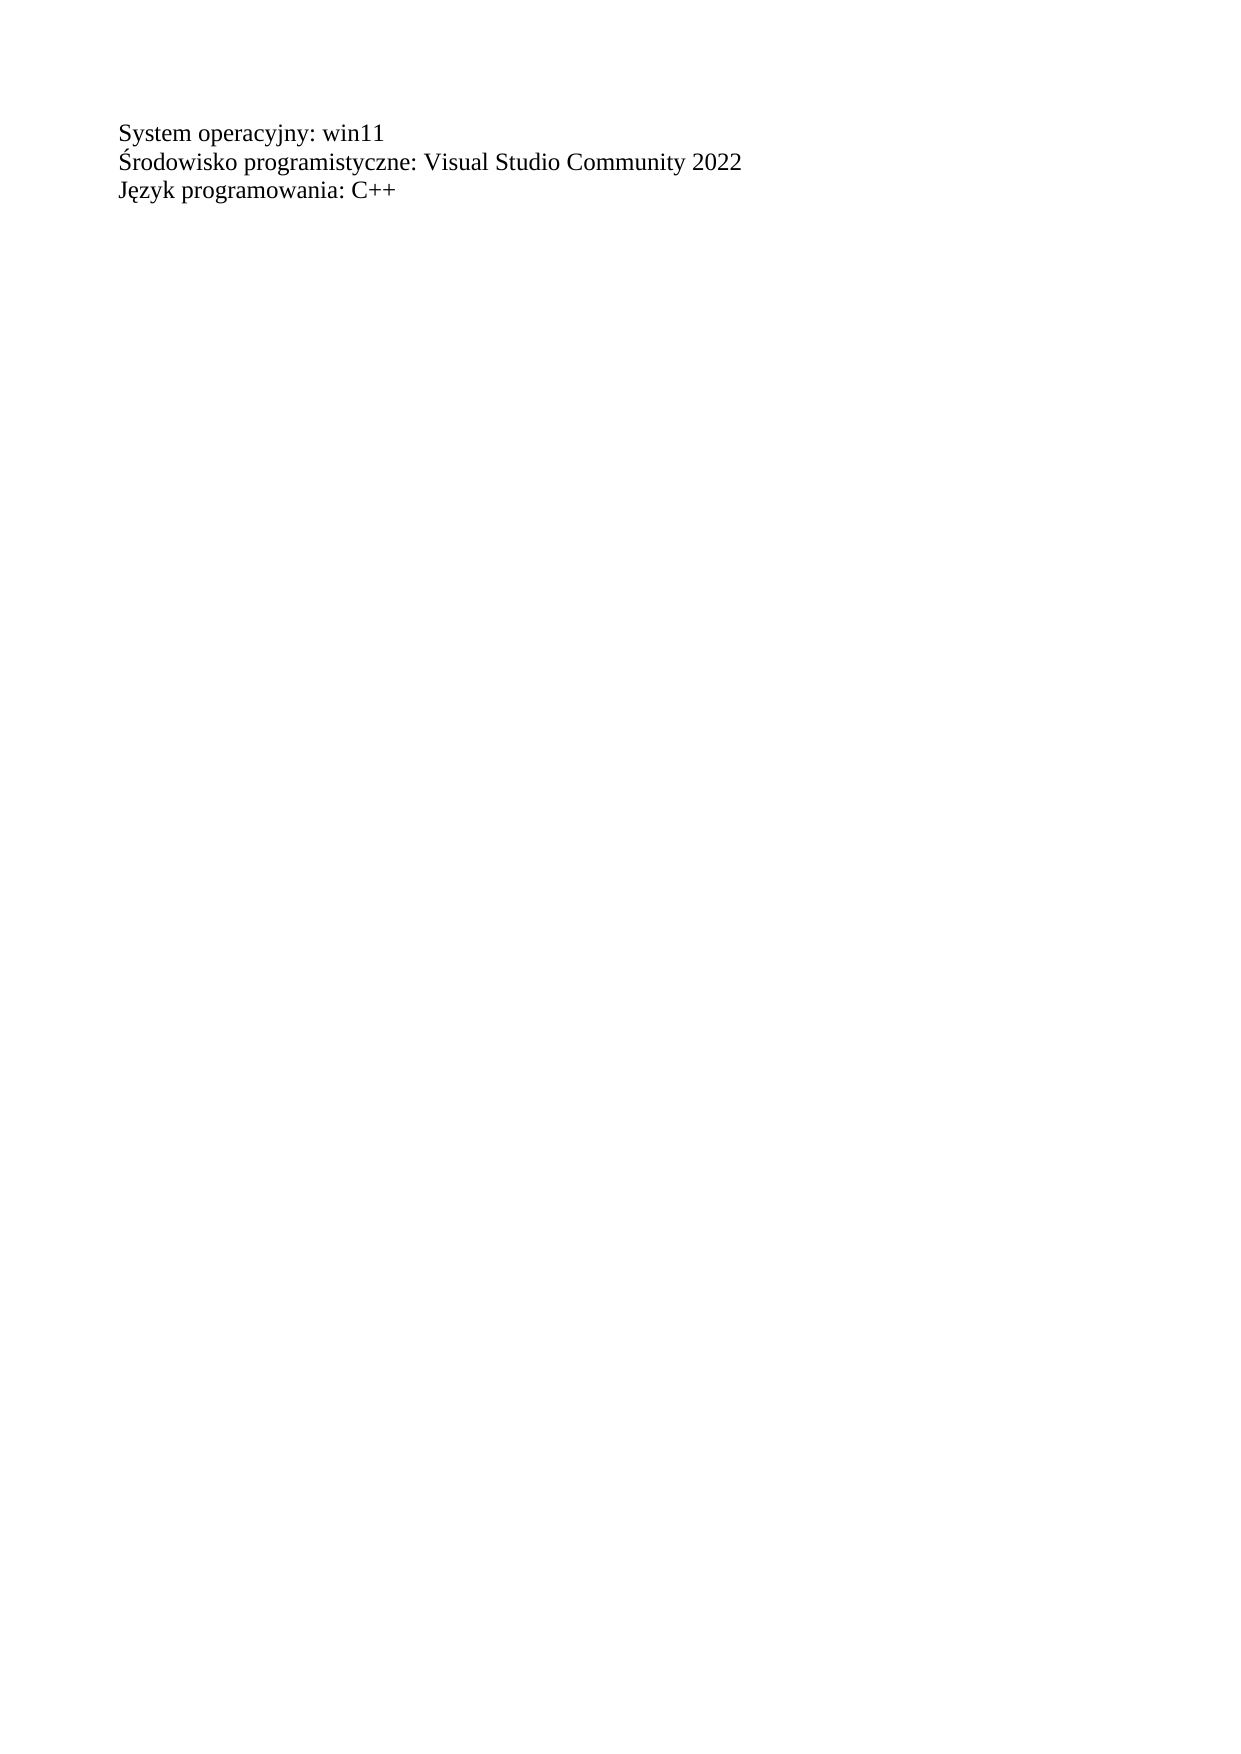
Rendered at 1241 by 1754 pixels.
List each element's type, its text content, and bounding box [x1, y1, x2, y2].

text System operacyjny: win11 [118, 118, 1122, 147]
text Środowisko programistyczne: Visual Studio Community 2022 [118, 147, 1122, 176]
text Język programowania: C++ [118, 176, 1122, 204]
